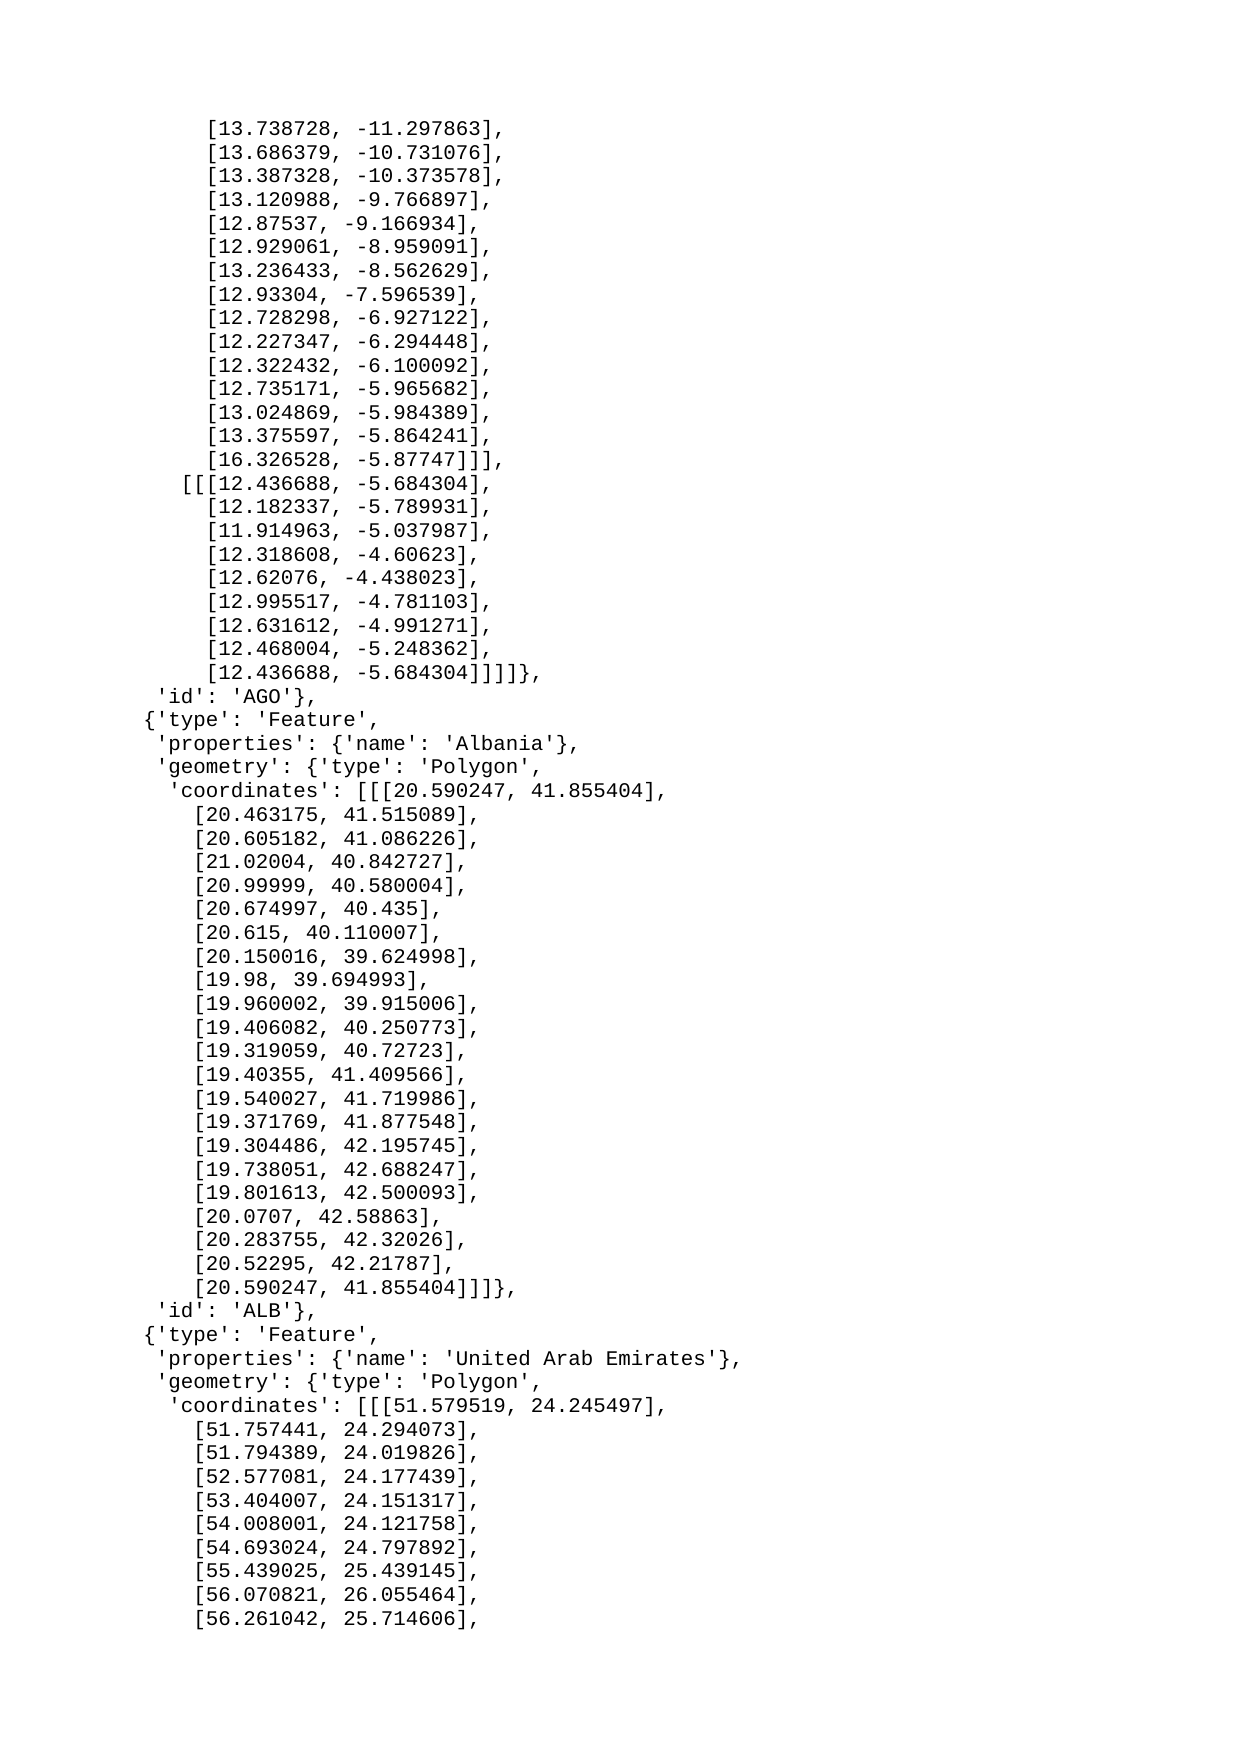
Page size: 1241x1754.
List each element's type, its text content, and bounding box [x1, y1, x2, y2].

text [12.468004, -5.248362], [118, 638, 1122, 662]
text [12.227347, -6.294448], [118, 331, 1122, 354]
text [19.304486, 42.195745], [118, 1135, 1122, 1158]
text [51.757441, 24.294073], [118, 1419, 1122, 1442]
text 'geometry': {'type': 'Polygon', [118, 1371, 1122, 1395]
text [54.008001, 24.121758], [118, 1513, 1122, 1537]
text [52.577081, 24.177439], [118, 1466, 1122, 1489]
text [20.0707, 42.58863], [118, 1206, 1122, 1229]
text [12.735171, -5.965682], [118, 378, 1122, 402]
text [12.318608, -4.60623], [118, 544, 1122, 567]
text [13.236433, -8.562629], [118, 260, 1122, 284]
text [19.371769, 41.877548], [118, 1111, 1122, 1135]
text [56.070821, 26.055464], [118, 1584, 1122, 1608]
text 'coordinates': [[[20.590247, 41.855404], [118, 780, 1122, 804]
text [20.150016, 39.624998], [118, 946, 1122, 969]
text [19.406082, 40.250773], [118, 1017, 1122, 1040]
text [20.615, 40.110007], [118, 922, 1122, 946]
text [[[12.436688, -5.684304], [118, 473, 1122, 496]
text [12.322432, -6.100092], [118, 354, 1122, 378]
text 'properties': {'name': 'United Arab Emirates'}, [118, 1348, 1122, 1371]
text [12.728298, -6.927122], [118, 307, 1122, 331]
text [19.40355, 41.409566], [118, 1064, 1122, 1088]
text 'properties': {'name': 'Albania'}, [118, 733, 1122, 757]
text [20.590247, 41.855404]]]}, [118, 1277, 1122, 1300]
text [13.120988, -9.766897], [118, 189, 1122, 213]
text [12.62076, -4.438023], [118, 567, 1122, 591]
text [12.182337, -5.789931], [118, 496, 1122, 520]
text [55.439025, 25.439145], [118, 1561, 1122, 1584]
text [20.605182, 41.086226], [118, 827, 1122, 851]
text [54.693024, 24.797892], [118, 1537, 1122, 1561]
text [19.98, 39.694993], [118, 969, 1122, 993]
text [16.326528, -5.87747]]], [118, 449, 1122, 473]
text [20.463175, 41.515089], [118, 804, 1122, 827]
text [12.93304, -7.596539], [118, 284, 1122, 307]
text 'coordinates': [[[51.579519, 24.245497], [118, 1395, 1122, 1419]
text [20.283755, 42.32026], [118, 1229, 1122, 1253]
text {'type': 'Feature', [118, 1324, 1122, 1348]
text [13.387328, -10.373578], [118, 165, 1122, 189]
text 'id': 'ALB'}, [118, 1300, 1122, 1324]
text [56.261042, 25.714606], [118, 1608, 1122, 1631]
text [12.87537, -9.166934], [118, 213, 1122, 236]
text [53.404007, 24.151317], [118, 1489, 1122, 1513]
text [20.99999, 40.580004], [118, 875, 1122, 898]
text [11.914963, -5.037987], [118, 520, 1122, 544]
text [19.319059, 40.72723], [118, 1040, 1122, 1064]
text 'geometry': {'type': 'Polygon', [118, 757, 1122, 780]
text [12.995517, -4.781103], [118, 591, 1122, 615]
text [12.631612, -4.991271], [118, 615, 1122, 638]
text [19.738051, 42.688247], [118, 1158, 1122, 1182]
text [13.686379, -10.731076], [118, 142, 1122, 165]
text [19.801613, 42.500093], [118, 1182, 1122, 1206]
text [20.52295, 42.21787], [118, 1253, 1122, 1277]
text [21.02004, 40.842727], [118, 851, 1122, 875]
text [19.960002, 39.915006], [118, 993, 1122, 1017]
text [12.929061, -8.959091], [118, 236, 1122, 260]
text [12.436688, -5.684304]]]]}, [118, 662, 1122, 686]
text {'type': 'Feature', [118, 709, 1122, 733]
text [13.738728, -11.297863], [118, 118, 1122, 142]
text [20.674997, 40.435], [118, 898, 1122, 922]
text [19.540027, 41.719986], [118, 1088, 1122, 1111]
text 'id': 'AGO'}, [118, 686, 1122, 709]
text [13.375597, -5.864241], [118, 426, 1122, 449]
text [51.794389, 24.019826], [118, 1442, 1122, 1466]
text [13.024869, -5.984389], [118, 402, 1122, 426]
